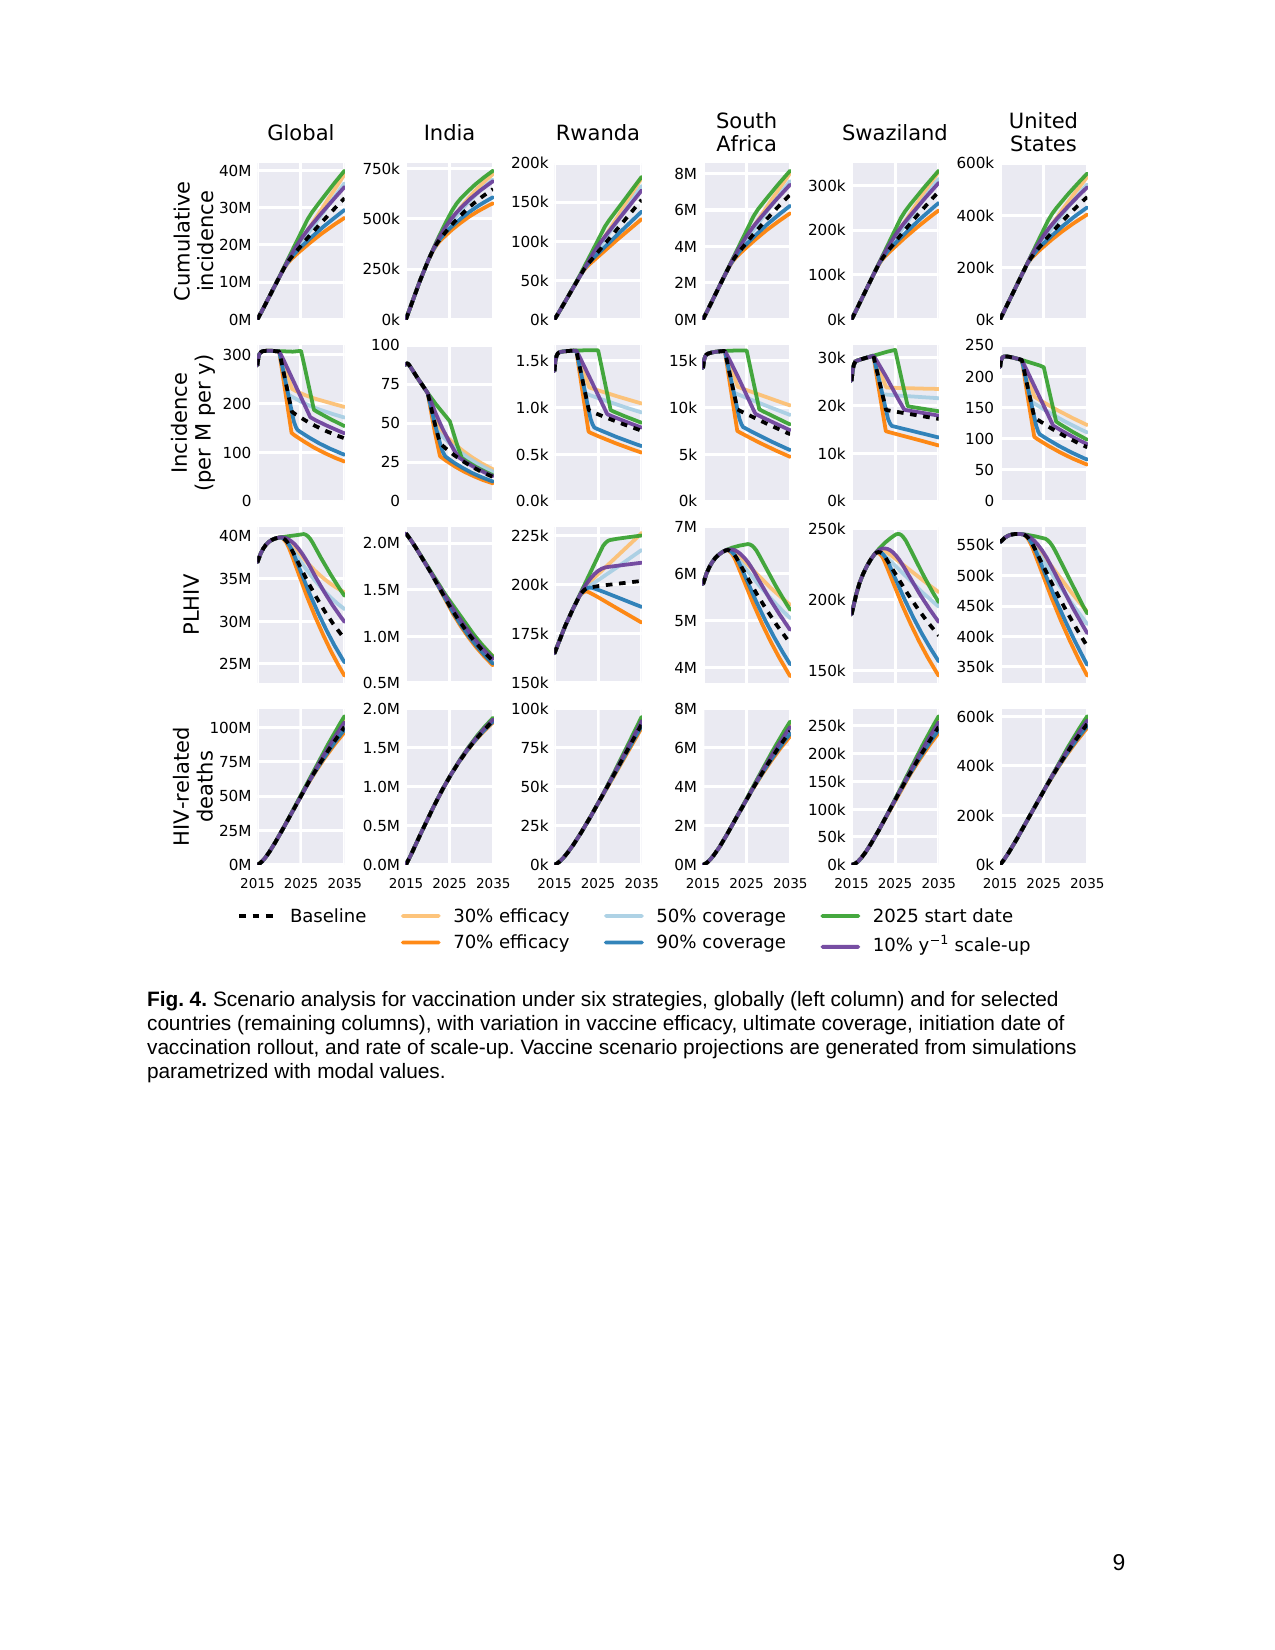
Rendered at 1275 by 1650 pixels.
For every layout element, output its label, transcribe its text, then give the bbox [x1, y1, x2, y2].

text Fig. 4. Scenario analysis for vaccination under six strategies, globally (left column) and for selected countries (remaining columns), with variation in vaccine efficacy, ultimate coverage, initiation date of vaccination rollout, and rate of scale-up. Vaccine scenario projections are generated from simulations parametrized with modal values. [147, 987, 1125, 1082]
